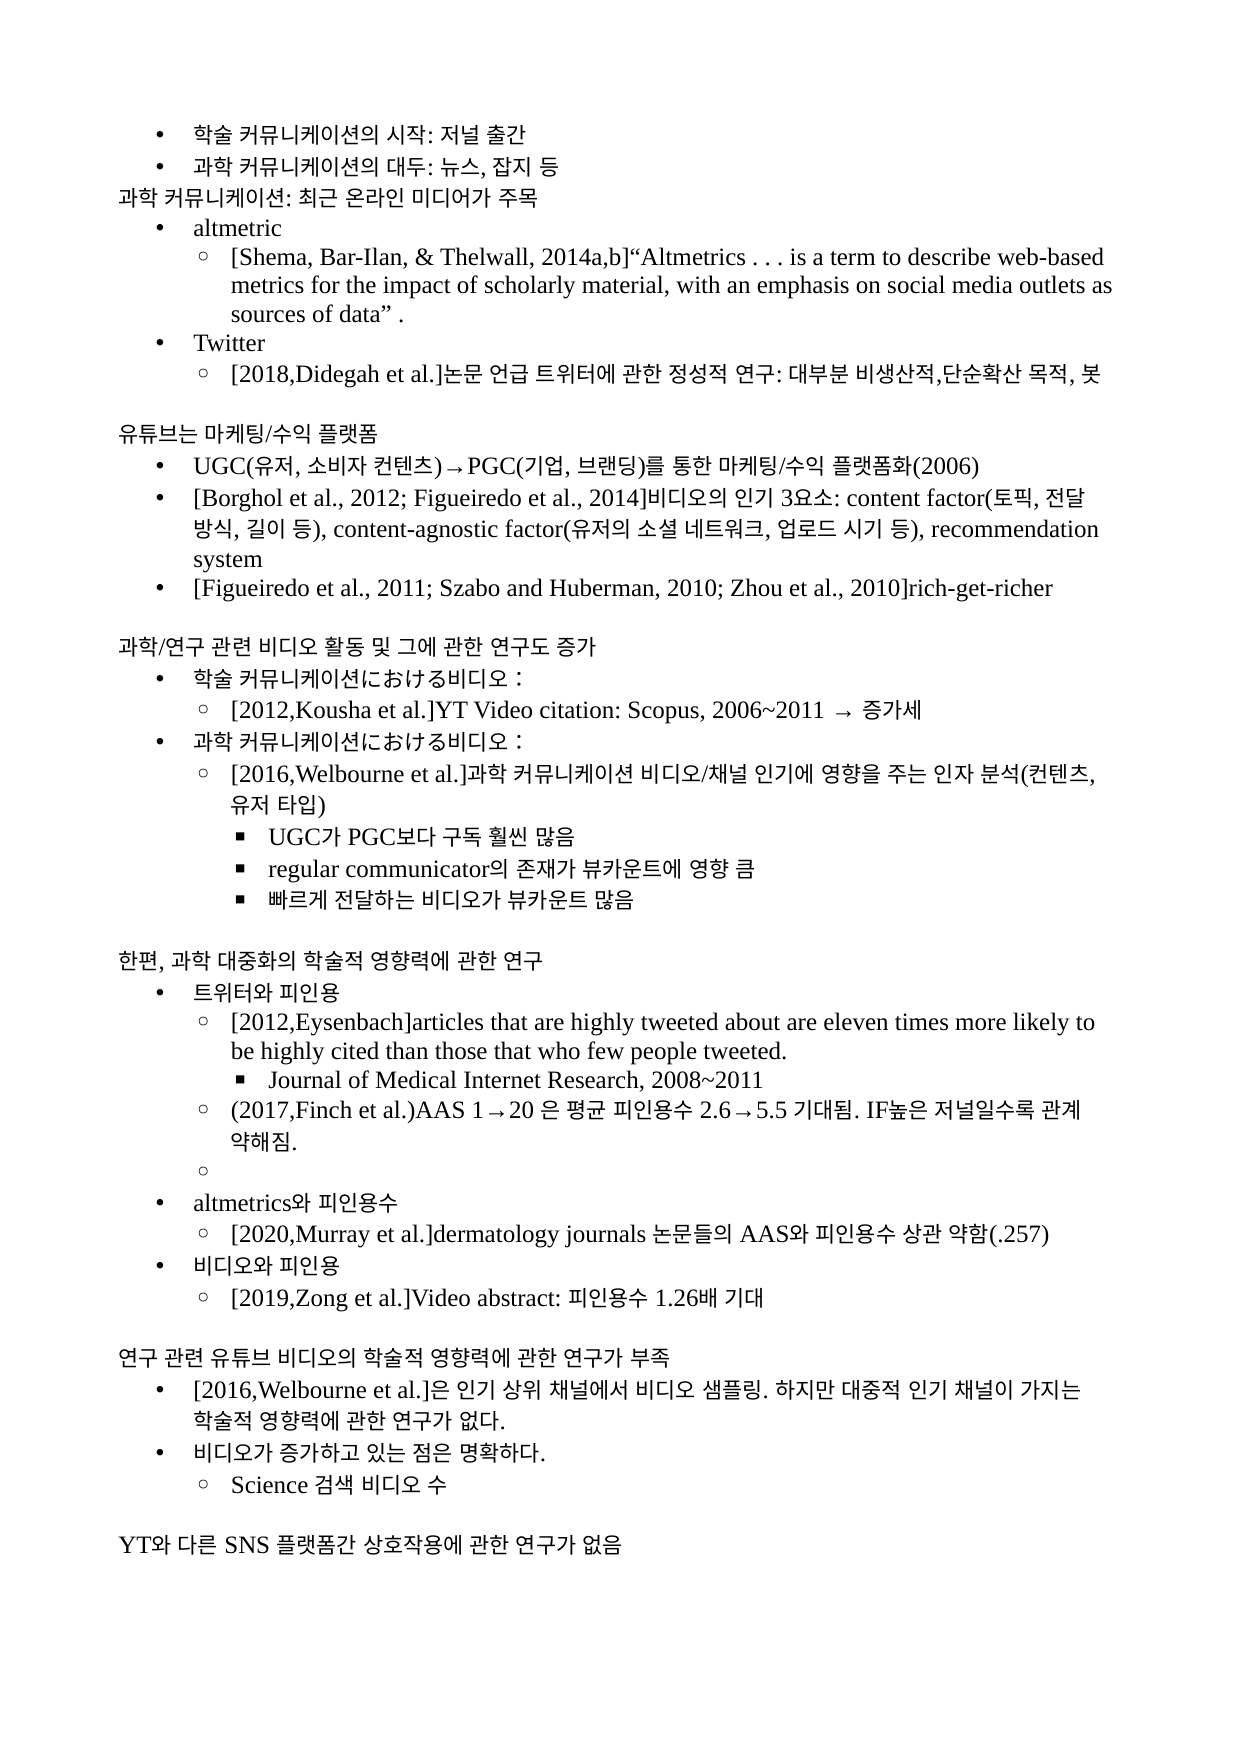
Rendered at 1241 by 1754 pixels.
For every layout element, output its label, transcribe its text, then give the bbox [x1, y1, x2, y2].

list 트위터와 피인용 [156, 976, 1122, 1007]
list Journal of Medical Internet Research, 2008~2011 [231, 1065, 1122, 1093]
text 과학/연구 관련 비디오 활동 및 그에 관한 연구도 증가 [118, 630, 1122, 662]
text 유튜브는 마케팅/수익 플랫폼 [118, 417, 1122, 449]
list [Figueiredo et al., 2011; Szabo and Huberman, 2010; Zhou et al., 2010]rich-get-richer [156, 573, 1122, 601]
list UGC(유저, 소비자 컨텐츠)→PGC(기업, 브랜딩)를 통한 마케팅/수익 플랫폼화(2006) [156, 449, 1122, 481]
list 학술 커뮤니케이션의 시작: 저널 출간 [156, 118, 1122, 150]
list [Shema, Bar-Ilan, & Thelwall, 2014a,b]“Altmetrics . . . is a term to describe web-based metrics for the impact of scholarly material, with an emphasis on social media outlets as sources of data” . [193, 242, 1122, 328]
list [Borghol et al., 2012; Figueiredo et al., 2014]비디오의 인기 3요소: content factor(토픽, 전달 방식, 길이 등), content-agnostic factor(유저의 소셜 네트워크, 업로드 시기 등), recommendation system [156, 481, 1122, 573]
text 한편, 과학 대중화의 학술적 영향력에 관한 연구 [118, 944, 1122, 976]
list altmetric [156, 213, 1122, 242]
list regular communicator의 존재가 뷰카운트에 영향 큼 [231, 852, 1122, 883]
list [2016,Welbourne et al.]과학 커뮤니케이션 비디오/채널 인기에 영향을 주는 인자 분석(컨텐츠, 유저 타입) [193, 757, 1122, 820]
list [2018,Didegah et al.]논문 언급 트위터에 관한 정성적 연구: 대부분 비생산적,단순확산 목적, 봇 [193, 357, 1122, 388]
text 과학 커뮤니케이션: 최근 온라인 미디어가 주목 [118, 181, 1122, 213]
text 연구 관련 유튜브 비디오의 학술적 영향력에 관한 연구가 부족 [118, 1341, 1122, 1373]
list [2012,Kousha et al.]YT Video citation: Scopus, 2006~2011 → 증가세 [193, 693, 1122, 725]
list [2019,Zong et al.]Video abstract: 피인용수 1.26배 기대 [193, 1281, 1122, 1312]
list UGC가 PGC보다 구독 훨씬 많음 [231, 820, 1122, 852]
list [2020,Murray et al.]dermatology journals 논문들의 AAS와 피인용수 상관 약함(.257) [193, 1217, 1122, 1249]
list [2012,Eysenbach]articles that are highly tweeted about are eleven times more likely to be highly cited than those that who few people tweeted. [193, 1007, 1122, 1065]
text YT와 다른 SNS 플랫폼간 상호작용에 관한 연구가 없음 [118, 1528, 1122, 1560]
list altmetrics와 피인용수 [156, 1186, 1122, 1217]
list Twitter [156, 328, 1122, 357]
list 비디오가 증가하고 있는 점은 명확하다. [156, 1436, 1122, 1468]
list [2016,Welbourne et al.]은 인기 상위 채널에서 비디오 샘플링. 하지만 대중적 인기 채널이 가지는 학술적 영향력에 관한 연구가 없다. [156, 1373, 1122, 1436]
list Science 검색 비디오 수 [193, 1468, 1122, 1499]
list (2017,Finch et al.)AAS 1→20 은 평균 피인용수 2.6→5.5 기대됨. IF높은 저널일수록 관계 약해짐. [193, 1093, 1122, 1157]
list 학술 커뮤니케이션における비디오： [156, 662, 1122, 693]
list 과학 커뮤니케이션의 대두: 뉴스, 잡지 등 [156, 150, 1122, 181]
list 비디오와 피인용 [156, 1249, 1122, 1281]
list 과학 커뮤니케이션における비디오： [156, 725, 1122, 757]
list 빠르게 전달하는 비디오가 뷰카운트 많음 [231, 883, 1122, 915]
